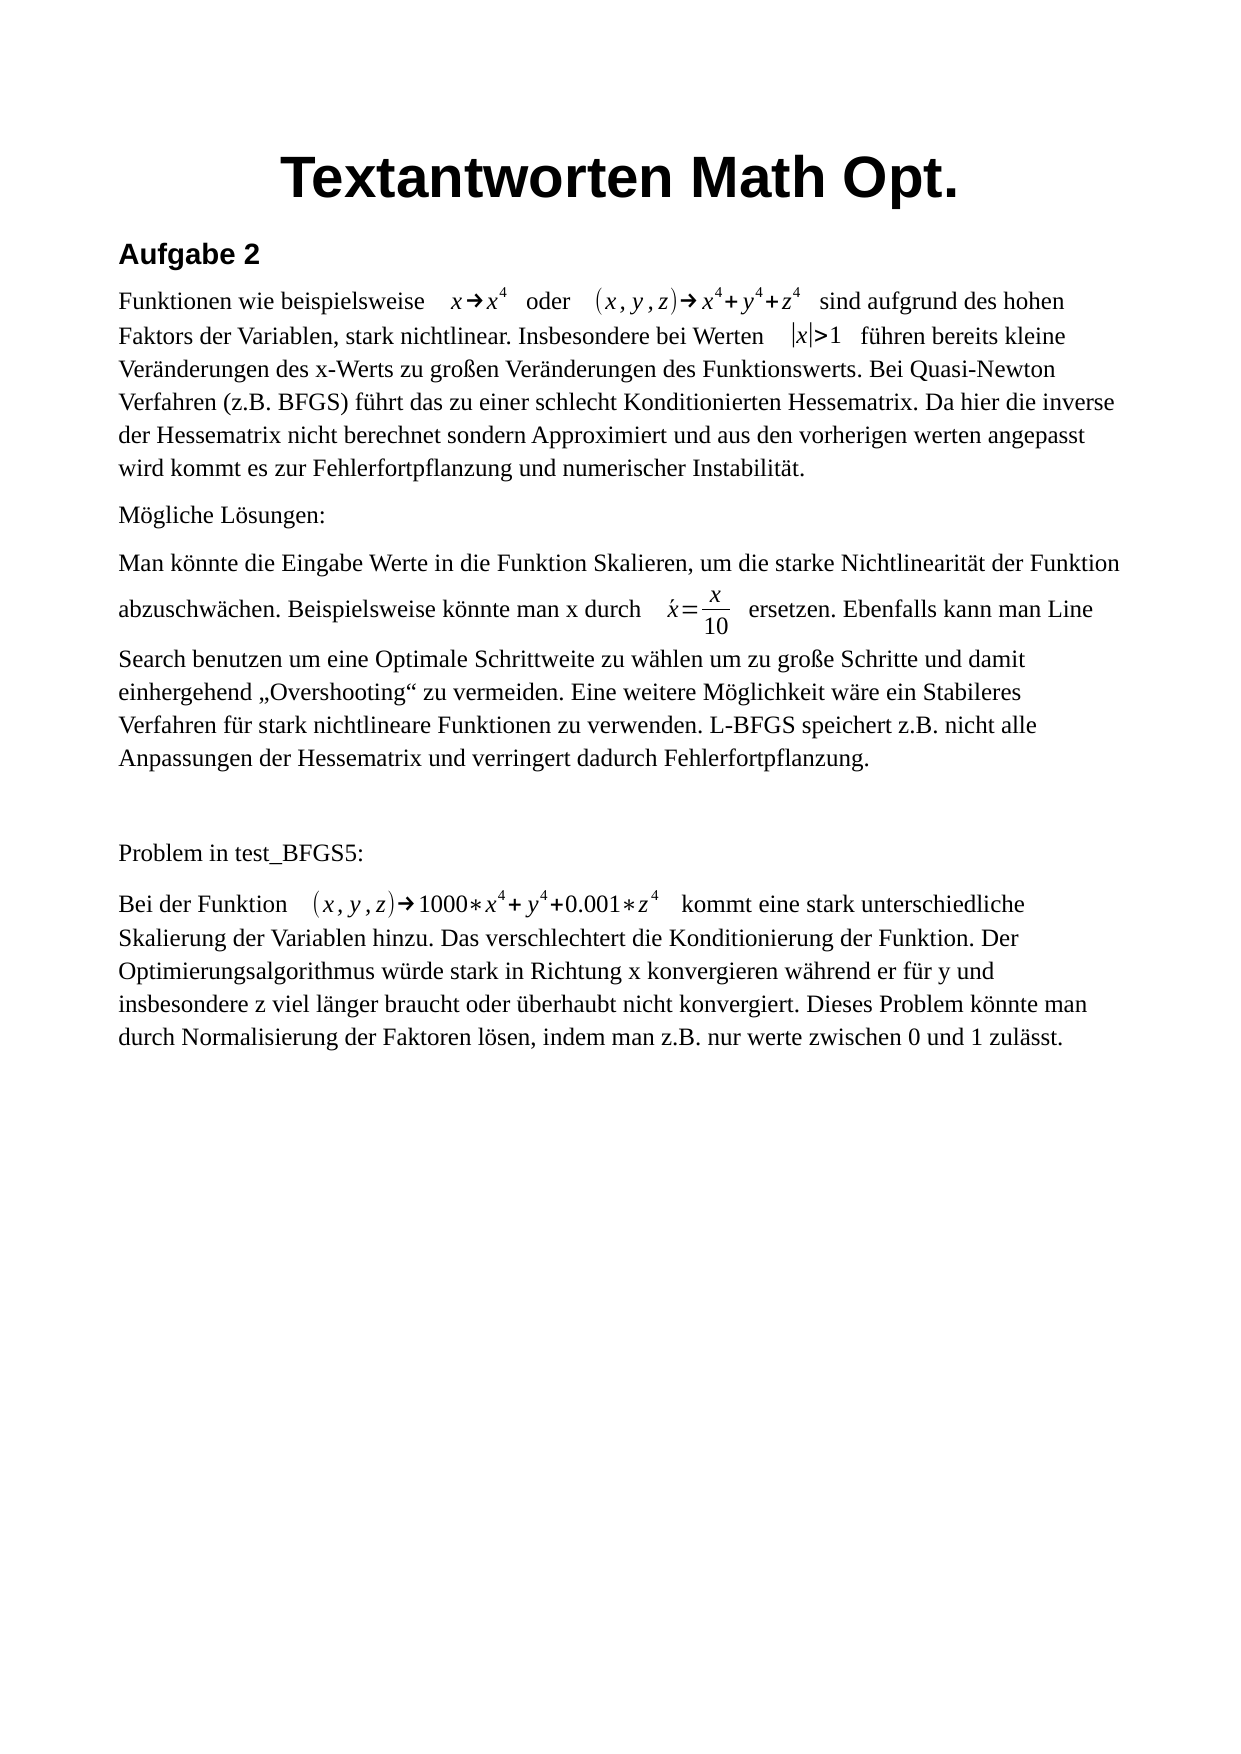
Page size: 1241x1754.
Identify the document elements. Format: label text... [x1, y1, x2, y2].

text Mögliche Lösungen: [118, 500, 1122, 529]
text Bei der Funktion kommt eine stark unterschiedliche Skalierung der Variablen hinzu. Das verschlechtert die Konditionierung der Funktion. Der Optimierungsalgorithmus würde stark in Richtung x konvergieren während er für y und insbesondere z viel länger braucht oder überhaubt nicht konvergiert. Dieses Problem könnte man durch Normalisierung der Faktoren lösen, indem man z.B. nur werte zwischen 0 und 1 zulässt. [118, 886, 1122, 1051]
subtitle Aufgabe 2 [118, 237, 1122, 271]
text Funktionen wie beispielsweise oder sind aufgrund des hohen Faktors der Variablen, stark nichtlinear. Insbesondere bei Werten führen bereits kleine Veränderungen des x-Werts zu großen Veränderungen des Funktionswerts. Bei Quasi-Newton Verfahren (z.B. BFGS) führt das zu einer schlecht Konditionierten Hessematrix. Da hier die inverse der Hessematrix nicht berechnet sondern Approximiert und aus den vorherigen werten angepasst wird kommt es zur Fehlerfortpflanzung und numerischer Instabilität. [118, 283, 1122, 482]
text Man könnte die Eingabe Werte in die Funktion Skalieren, um die starke Nichtlinearität der Funktion abzuschwächen. Beispielsweise könnte man x durch ersetzen. Ebenfalls kann man Line Search benutzen um eine Optimale Schrittweite zu wählen um zu große Schritte und damit einhergehend „Overshooting“ zu vermeiden. Eine weitere Möglichkeit wäre ein Stabileres Verfahren für stark nichtlineare Funktionen zu verwenden. L-BFGS speichert z.B. nicht alle Anpassungen der Hessematrix und verringert dadurch Fehlerfortpflanzung. [118, 548, 1122, 772]
text Problem in test_BFGS5: [118, 838, 1122, 867]
title Textantworten Math Opt. [118, 143, 1122, 210]
